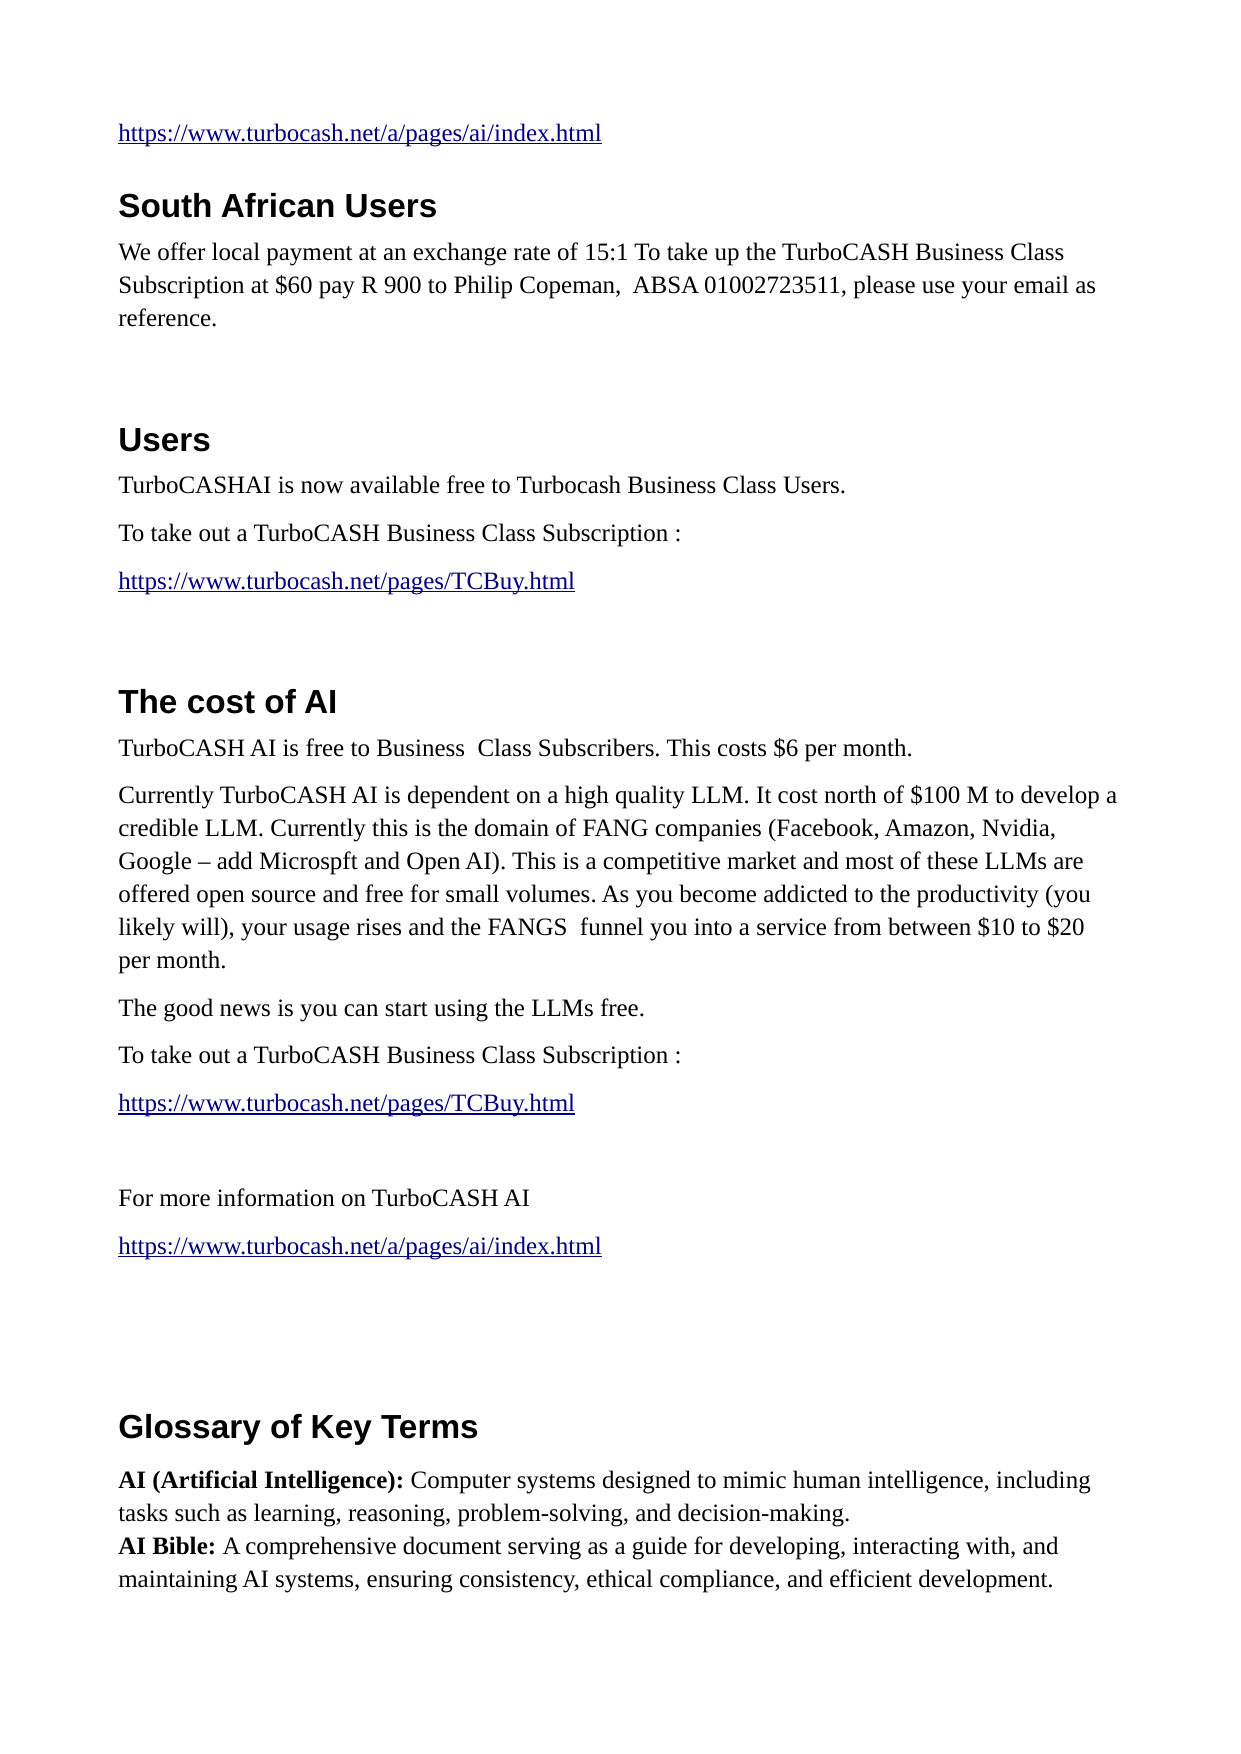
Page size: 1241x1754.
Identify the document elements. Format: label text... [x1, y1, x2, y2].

text AI Bible: A comprehensive document serving as a guide for developing, interacting with, and maintaining AI systems, ensuring consistency, ethical compliance, and efficient development. [118, 1531, 1122, 1593]
text To take out a TurboCASH Business Class Subscription : [118, 1041, 1122, 1069]
text https://www.turbocash.net/pages/TCBuy.html [118, 566, 1122, 594]
text TurboCASHAI is now available free to Turbocash Business Class Users. [118, 471, 1122, 499]
subtitle Users [118, 419, 1122, 458]
text The good news is you can start using the LLMs free. [118, 993, 1122, 1022]
subtitle South African Users [118, 187, 1122, 225]
text To take out a TurboCASH Business Class Subscription : [118, 518, 1122, 547]
text https://www.turbocash.net/pages/TCBuy.html [118, 1088, 1122, 1117]
subtitle The cost of AI [118, 682, 1122, 720]
text TurboCASH AI is free to Business Class Subscribers. This costs $6 per month. [118, 733, 1122, 761]
text For more information on TurboCASH AI [118, 1183, 1122, 1212]
text https://www.turbocash.net/a/pages/ai/index.html [118, 118, 1122, 147]
subtitle Glossary of Key Terms [118, 1407, 1122, 1445]
text We offer local payment at an exchange rate of 15:1 To take up the TurboCASH Business Class Subscription at $60 pay R 900 to Philip Copeman, ABSA 01002723511, please use your email as reference. [118, 237, 1122, 332]
text https://www.turbocash.net/a/pages/ai/index.html [118, 1231, 1122, 1260]
text Currently TurboCASH AI is dependent on a high quality LLM. It cost north of $100 M to develop a credible LLM. Currently this is the domain of FANG companies (Facebook, Amazon, Nvidia, Google – add Microspft and Open AI). This is a competitive market and most of these LLMs are offered open source and free for small volumes. As you become addicted to the productivity (you likely will), your usage rises and the FANGS funnel you into a service from between $10 to $20 per month. [118, 780, 1122, 974]
text AI (Artificial Intelligence): Computer systems designed to mimic human intelligence, including tasks such as learning, reasoning, problem-solving, and decision-making. [118, 1465, 1122, 1527]
